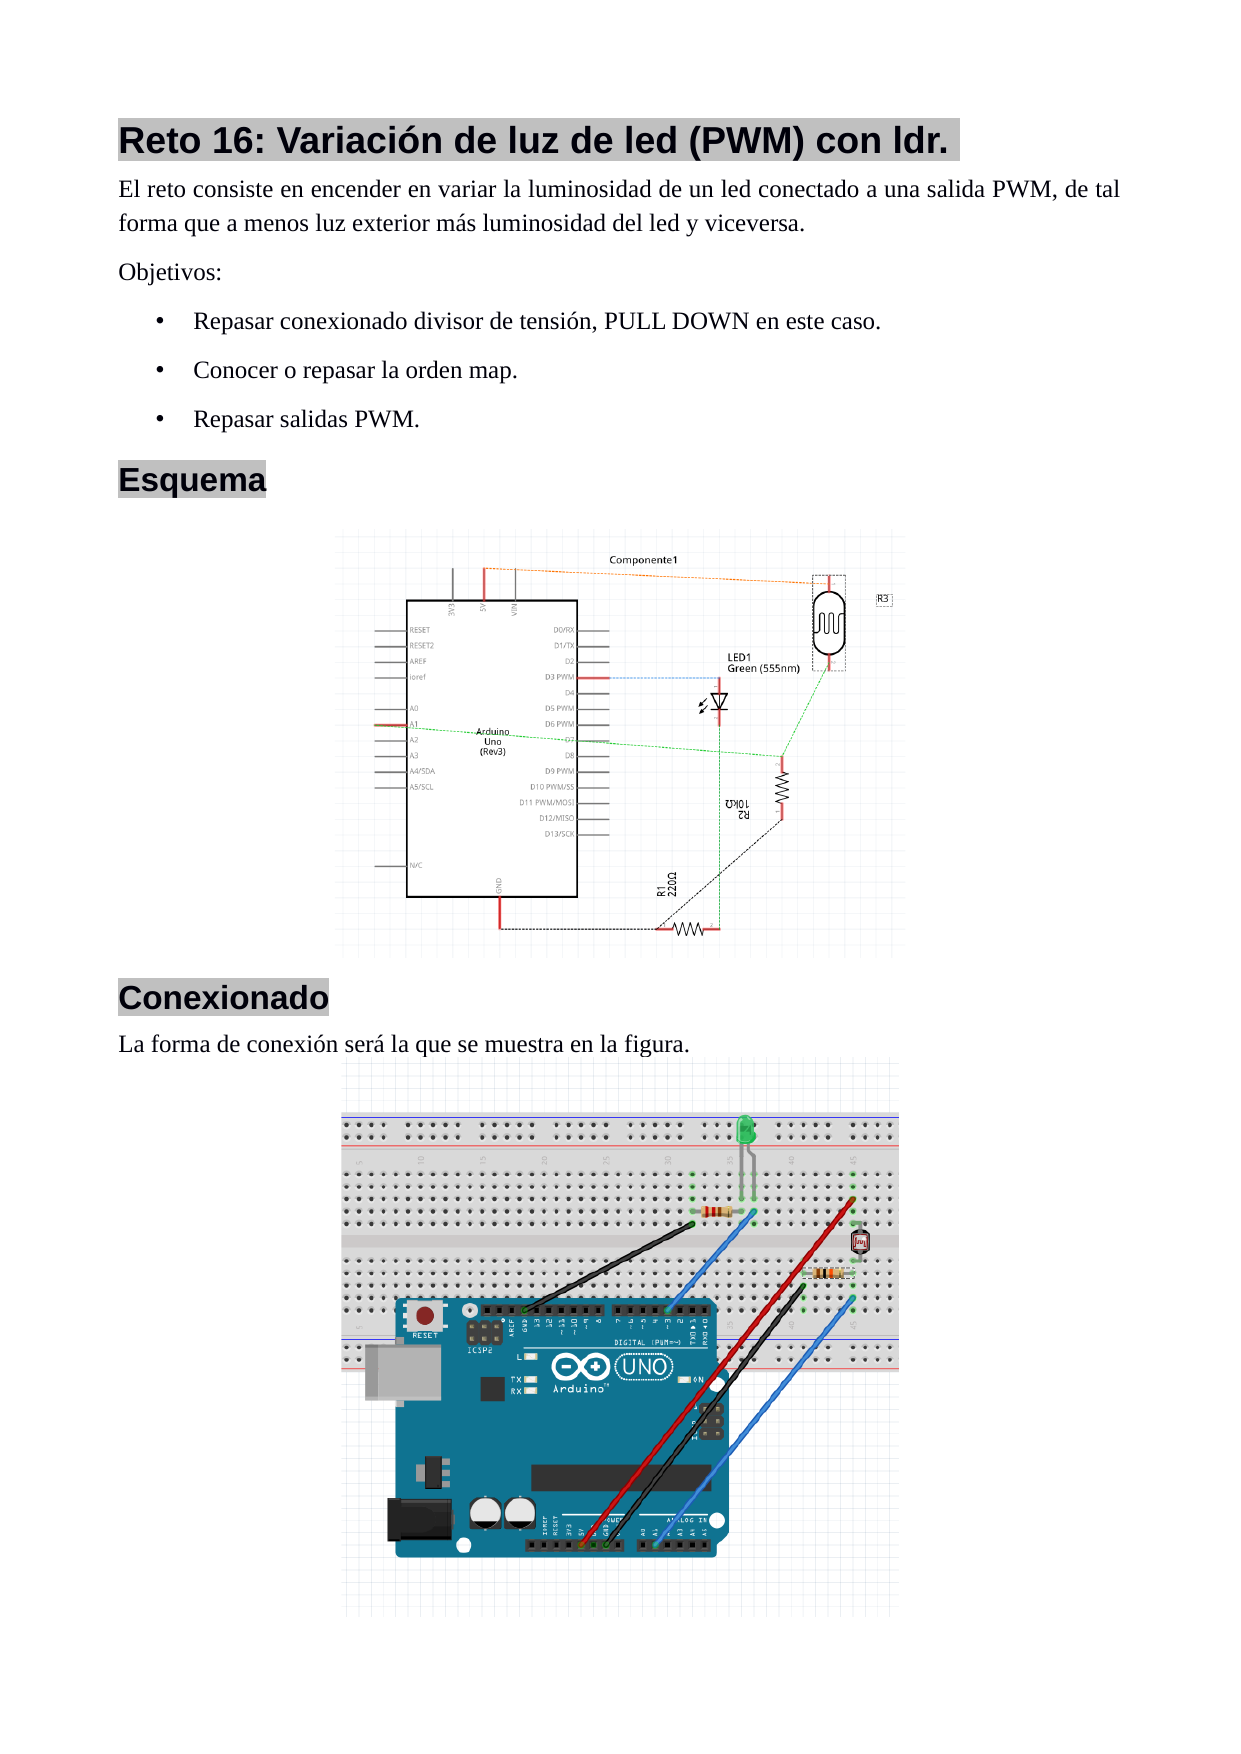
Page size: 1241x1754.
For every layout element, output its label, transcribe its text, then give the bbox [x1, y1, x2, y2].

text Objetivos: [118, 257, 1122, 286]
picture [341, 1057, 899, 1617]
list Repasar salidas PWM. [156, 404, 1122, 433]
list Conocer o repasar la orden map. [156, 355, 1122, 384]
subtitle Conexionado [118, 519, 1122, 1016]
subtitle Reto 16: Variación de luz de led (PWM) con ldr. [118, 118, 1122, 161]
text El reto consiste en encender en variar la luminosidad de un led conectado a una salida PWM, de tal forma que a menos luz exterior más luminosidad del led y viceversa. [118, 174, 1122, 237]
subtitle Esquema [118, 460, 1122, 498]
picture [334, 529, 906, 958]
text La forma de conexión será la que se muestra en la figura. [118, 1029, 1122, 1058]
list Repasar conexionado divisor de tensión, PULL DOWN en este caso. [156, 306, 1122, 335]
